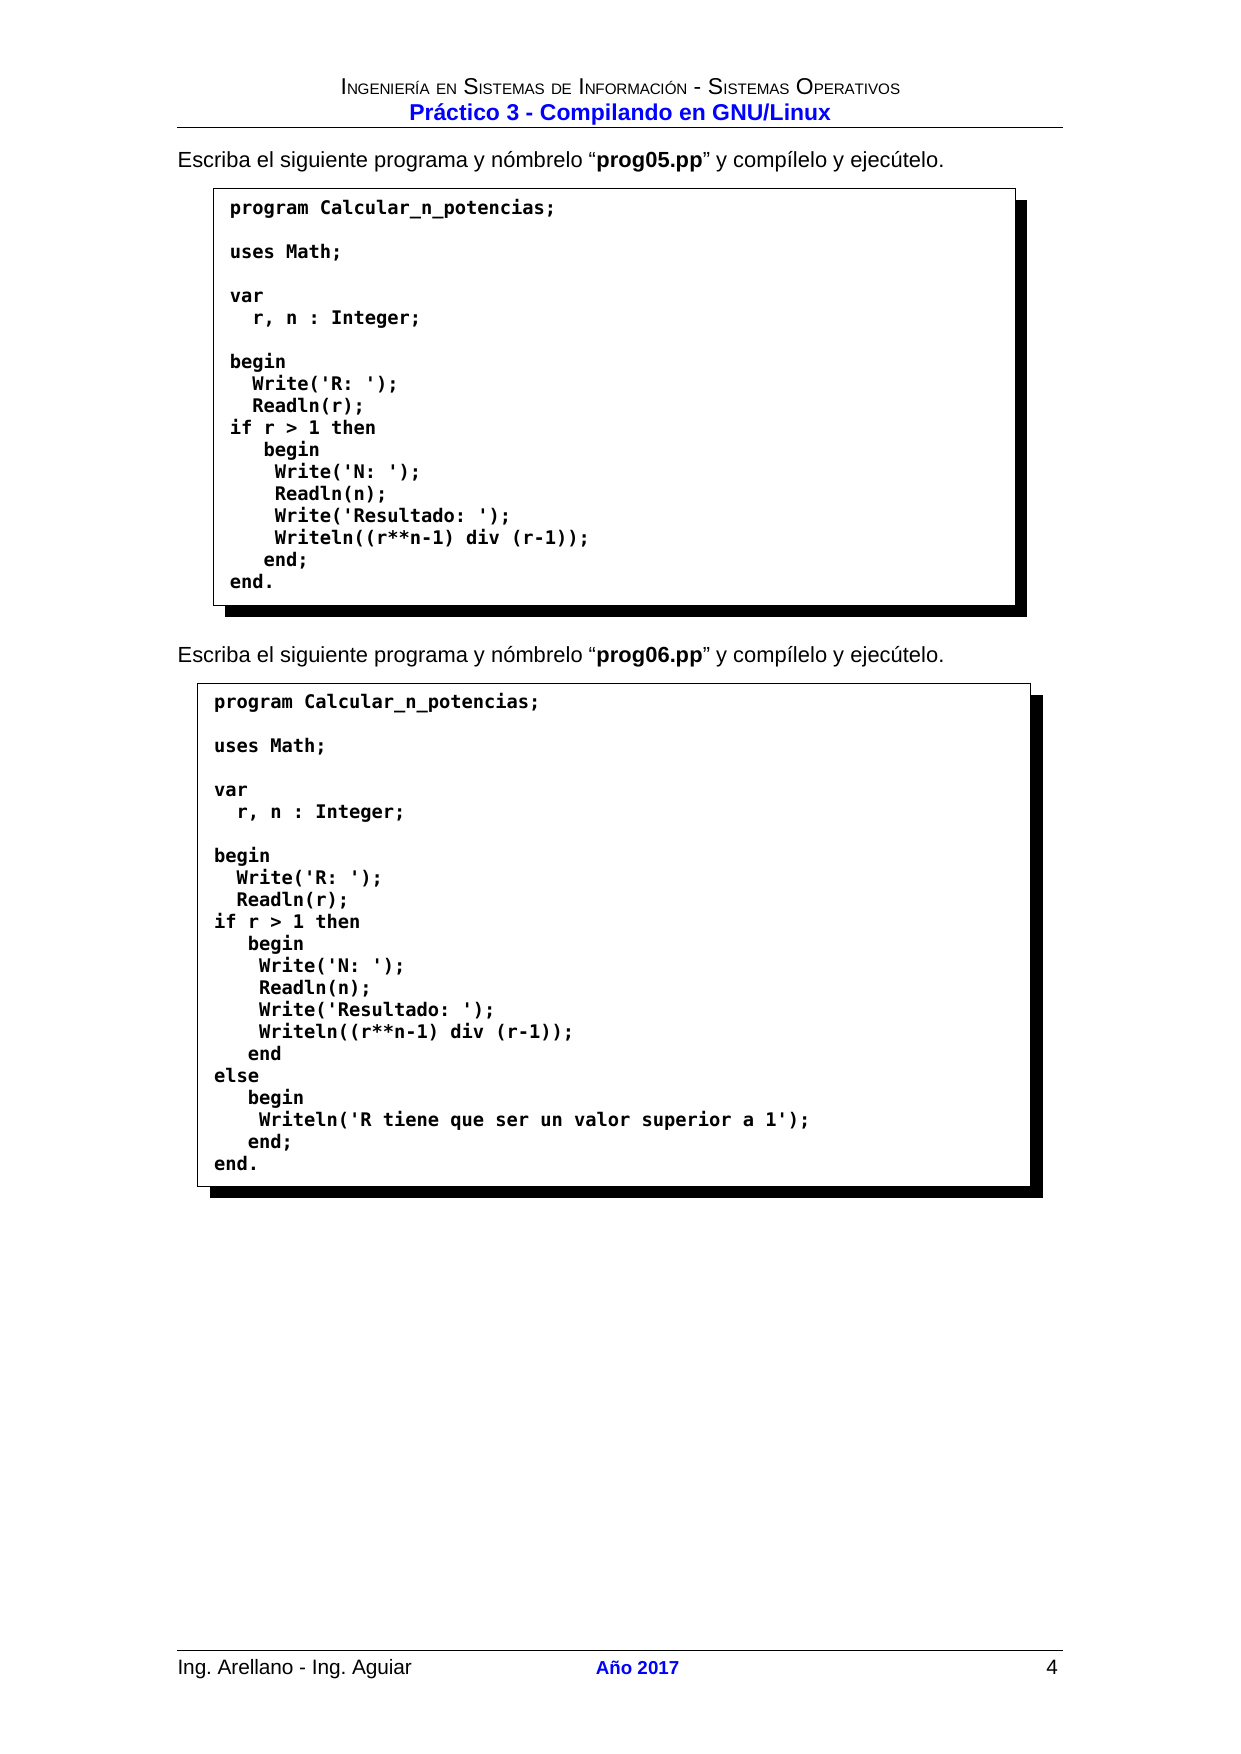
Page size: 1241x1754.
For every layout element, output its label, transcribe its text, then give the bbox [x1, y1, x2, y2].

text var [229, 285, 998, 307]
text Write('Resultado: '); [229, 505, 998, 527]
text begin [214, 845, 1014, 867]
text if r > 1 then [214, 911, 1014, 933]
text Write('N: '); [229, 461, 998, 483]
text Writeln((r**n-1) div (r-1)); [229, 527, 998, 549]
text Readln(n); [229, 483, 998, 505]
text end. [214, 1153, 1014, 1175]
text Writeln((r**n-1) div (r-1)); [214, 1021, 1014, 1043]
text begin [214, 933, 1014, 955]
text Write('N: '); [214, 955, 1014, 977]
text Readln(r); [214, 889, 1014, 911]
text Escriba el siguiente programa y nómbrelo “prog05.pp” y compílelo y ejecútelo. [177, 148, 1063, 172]
text begin [214, 1087, 1014, 1109]
text program Calcular_n_potencias; [214, 691, 1014, 713]
text Writeln('R tiene que ser un valor superior a 1'); [214, 1109, 1014, 1131]
text Write('Resultado: '); [214, 999, 1014, 1021]
text begin [229, 351, 998, 373]
text end [214, 1043, 1014, 1065]
text else [214, 1065, 1014, 1087]
text Readln(n); [214, 977, 1014, 999]
text uses Math; [229, 241, 998, 263]
text Write('R: '); [229, 373, 998, 395]
text Escriba el siguiente programa y nómbrelo “prog06.pp” y compílelo y ejecútelo. [177, 642, 1063, 667]
text Readln(r); [229, 395, 998, 417]
text begin [229, 439, 998, 461]
text Write('R: '); [214, 867, 1014, 889]
text if r > 1 then [229, 417, 998, 439]
text end; [229, 549, 998, 571]
text end. [229, 571, 998, 593]
text uses Math; [214, 735, 1014, 757]
text r, n : Integer; [214, 801, 1014, 823]
text program Calcular_n_potencias; [229, 197, 998, 219]
text var [214, 779, 1014, 801]
text r, n : Integer; [229, 307, 998, 329]
text end; [214, 1131, 1014, 1153]
